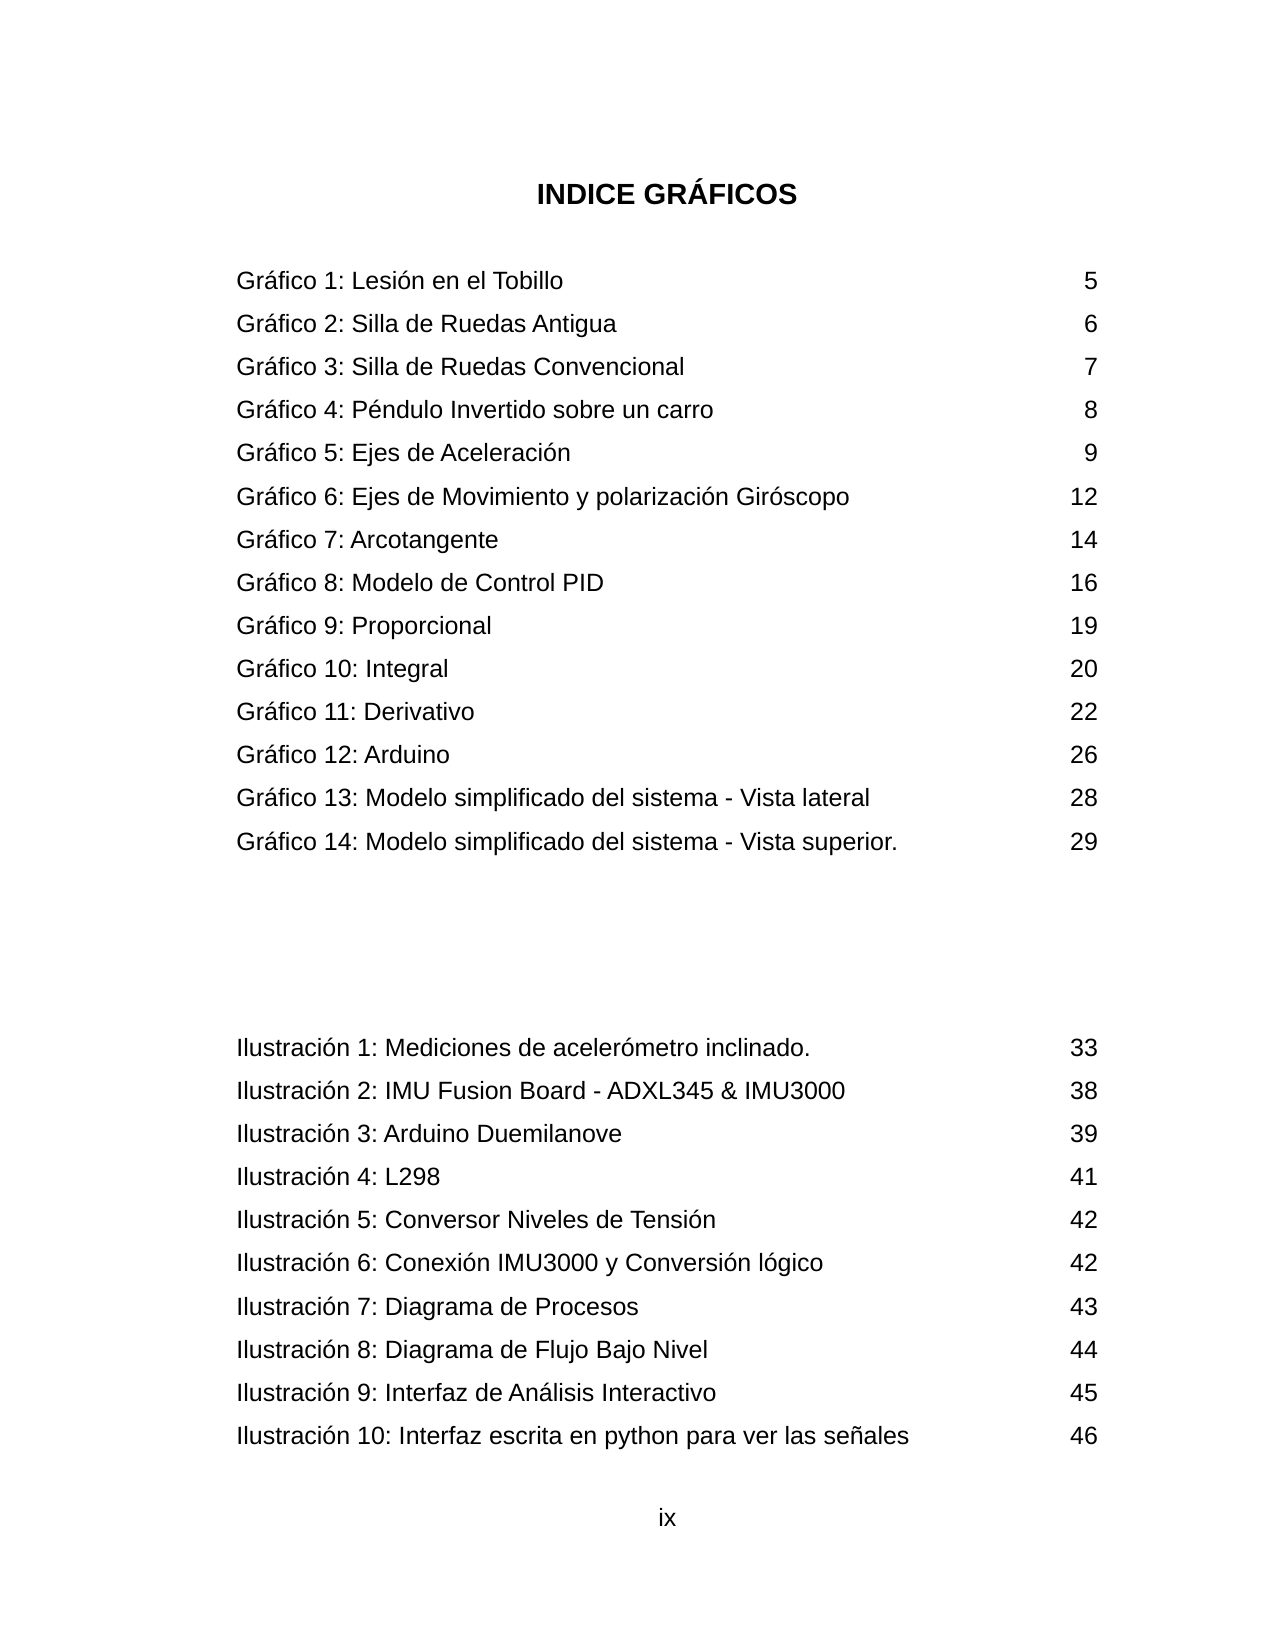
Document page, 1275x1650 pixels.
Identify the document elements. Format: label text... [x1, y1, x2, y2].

text Ilustración 5: Conversor Niveles de Tensión 42 [236, 1205, 1098, 1234]
text Gráfico 10: Integral 20 [236, 654, 1098, 683]
text Gráfico 2: Silla de Ruedas Antigua 6 [236, 309, 1098, 338]
text Ilustración 2: IMU Fusion Board - ADXL345 & IMU3000 38 [236, 1076, 1098, 1105]
text Gráfico 5: Ejes de Aceleración 9 [236, 438, 1098, 467]
text Gráfico 6: Ejes de Movimiento y polarización Giróscopo 12 [236, 482, 1098, 510]
subtitle INDICE Gráficos [236, 177, 1098, 211]
text Ilustración 4: L298 41 [236, 1162, 1098, 1191]
text Ilustración 10: Interfaz escrita en python para ver las señales 46 [236, 1421, 1098, 1450]
text Gráfico 14: Modelo simplificado del sistema - Vista superior. 29 [236, 827, 1098, 855]
text Ilustración 8: Diagrama de Flujo Bajo Nivel 44 [236, 1335, 1098, 1363]
text Ilustración 3: Arduino Duemilanove 39 [236, 1119, 1098, 1148]
text Gráfico 11: Derivativo 22 [236, 697, 1098, 726]
text Gráfico 3: Silla de Ruedas Convencional 7 [236, 352, 1098, 381]
text Ilustración 1: Mediciones de acelerómetro inclinado. 33 [236, 1033, 1098, 1062]
text Gráfico 4: Péndulo Invertido sobre un carro 8 [236, 395, 1098, 424]
text Gráfico 9: Proporcional 19 [236, 611, 1098, 640]
text Gráfico 8: Modelo de Control PID 16 [236, 568, 1098, 597]
text Gráfico 7: Arcotangente 14 [236, 525, 1098, 553]
text Ilustración 6: Conexión IMU3000 y Conversión lógico 42 [236, 1248, 1098, 1277]
text Gráfico 12: Arduino 26 [236, 740, 1098, 769]
text Gráfico 13: Modelo simplificado del sistema - Vista lateral 28 [236, 783, 1098, 812]
text Ilustración 9: Interfaz de Análisis Interactivo 45 [236, 1378, 1098, 1407]
text Ilustración 7: Diagrama de Procesos 43 [236, 1292, 1098, 1320]
text Gráfico 1: Lesión en el Tobillo 5 [236, 266, 1098, 295]
